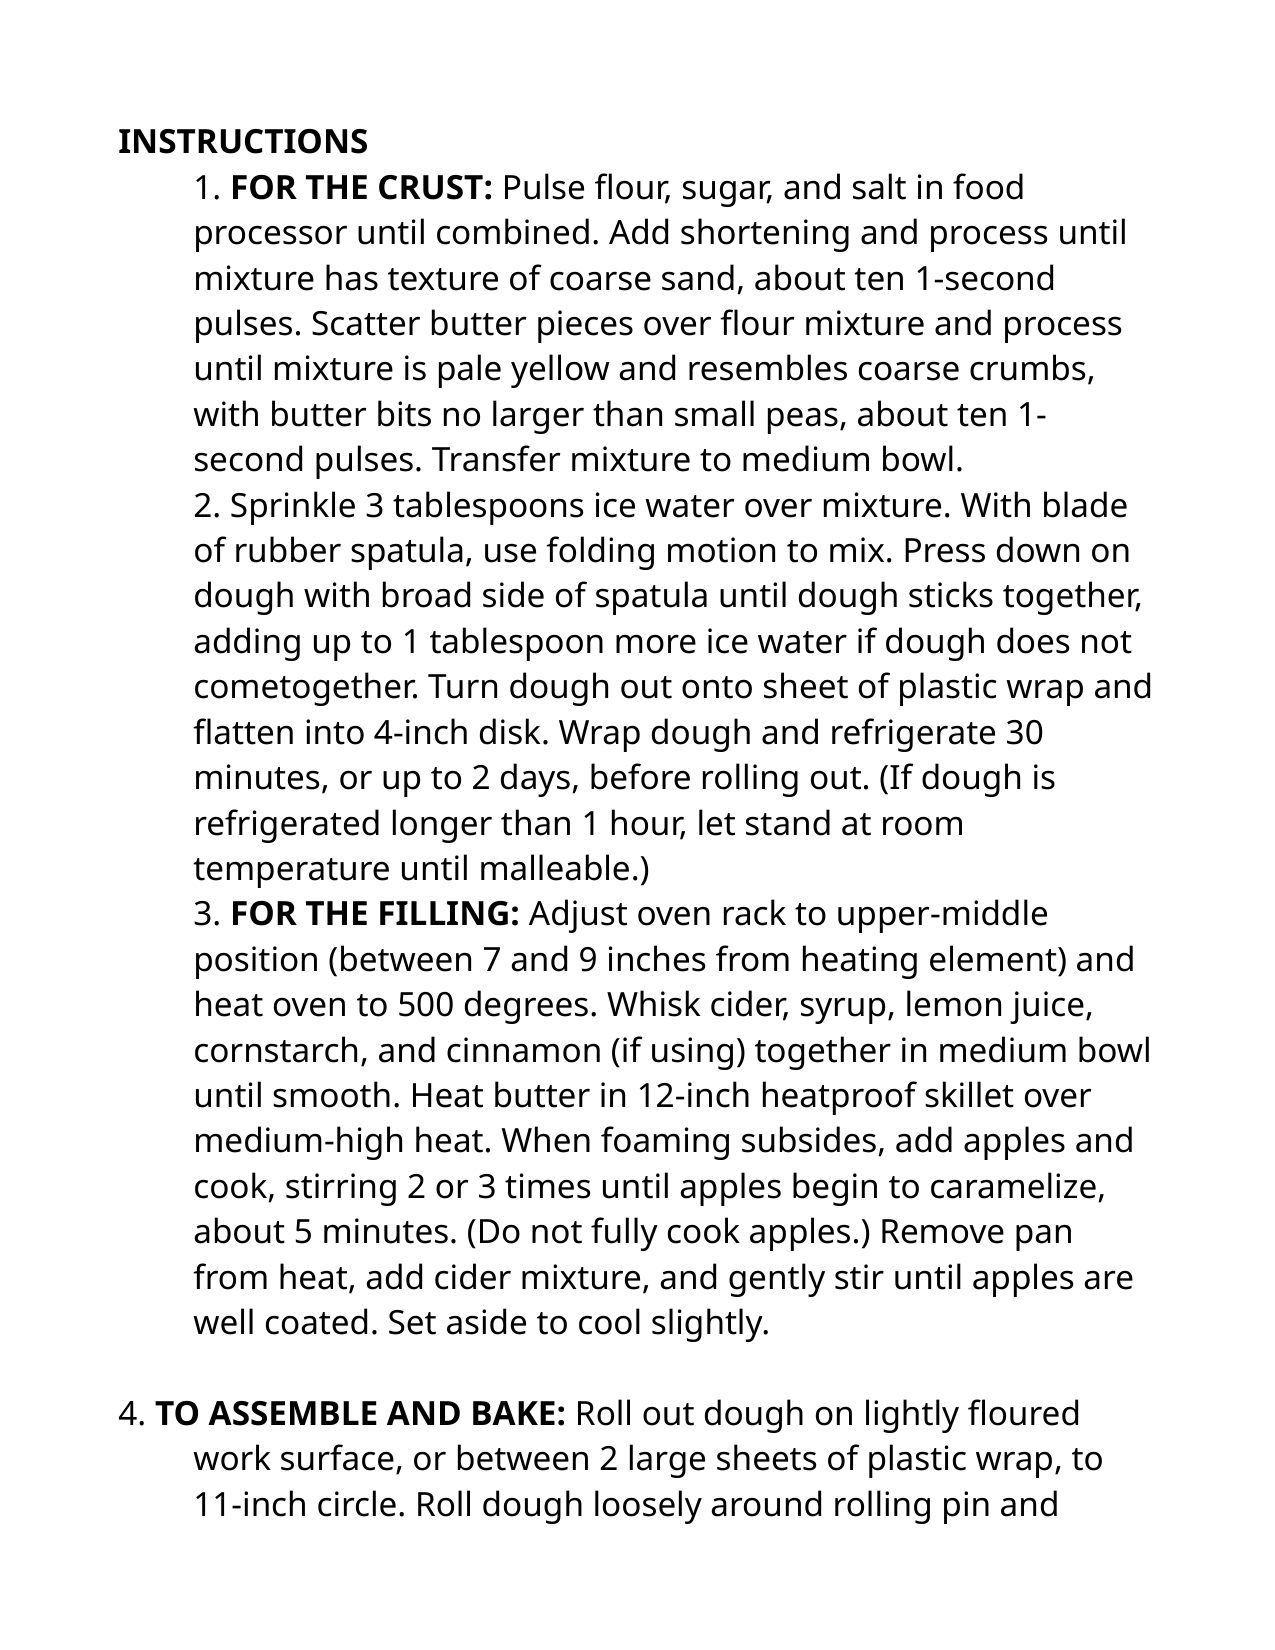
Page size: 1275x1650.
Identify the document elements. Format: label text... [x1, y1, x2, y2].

text INSTRUCTIONS [118, 118, 1157, 163]
text 3. FOR THE FILLING: Adjust oven rack to upper-middle position (between 7 and 9 inches from heating element) and heat oven to 500 degrees. Whisk cider, syrup, lemon juice, cornstarch, and cinnamon (if using) together in medium bowl until smooth. Heat butter in 12-inch heatproof skillet over medium-high heat. When foaming subsides, add apples and cook, stirring 2 or 3 times until apples begin to caramelize, about 5 minutes. (Do not fully cook apples.) Remove pan from heat, add cider mixture, and gently stir until apples are well coated. Set aside to cool slightly. [118, 890, 1157, 1344]
text 2. Sprinkle 3 tablespoons ice water over mixture. With blade of rubber spatula, use folding motion to mix. Press down on dough with broad side of spatula until dough sticks together, adding up to 1 tablespoon more ice water if dough does not come together. Turn dough out onto sheet of plastic wrap and flatten into 4-inch disk. Wrap dough and refrigerate 30 minutes, or up to 2 days, before rolling out. (If dough is refrigerated longer than 1 hour, let stand at room temperature until malleable.) [118, 481, 1157, 890]
text 1. FOR THE CRUST: Pulse flour, sugar, and salt in food processor until combined. Add shortening and process until mixture has texture of coarse sand, about ten 1-second pulses. Scatter butter pieces over flour mixture and process until mixture is pale yellow and resembles coarse crumbs, with butter bits no larger than small peas, about ten 1-second pulses. Transfer mixture to medium bowl. [118, 163, 1157, 481]
text 4. TO ASSEMBLE AND BAKE: Roll out dough on lightly floured work surface, or between 2 large sheets of plastic wrap, to 11-inch circle. Roll dough loosely around rolling pin and [118, 1390, 1157, 1526]
